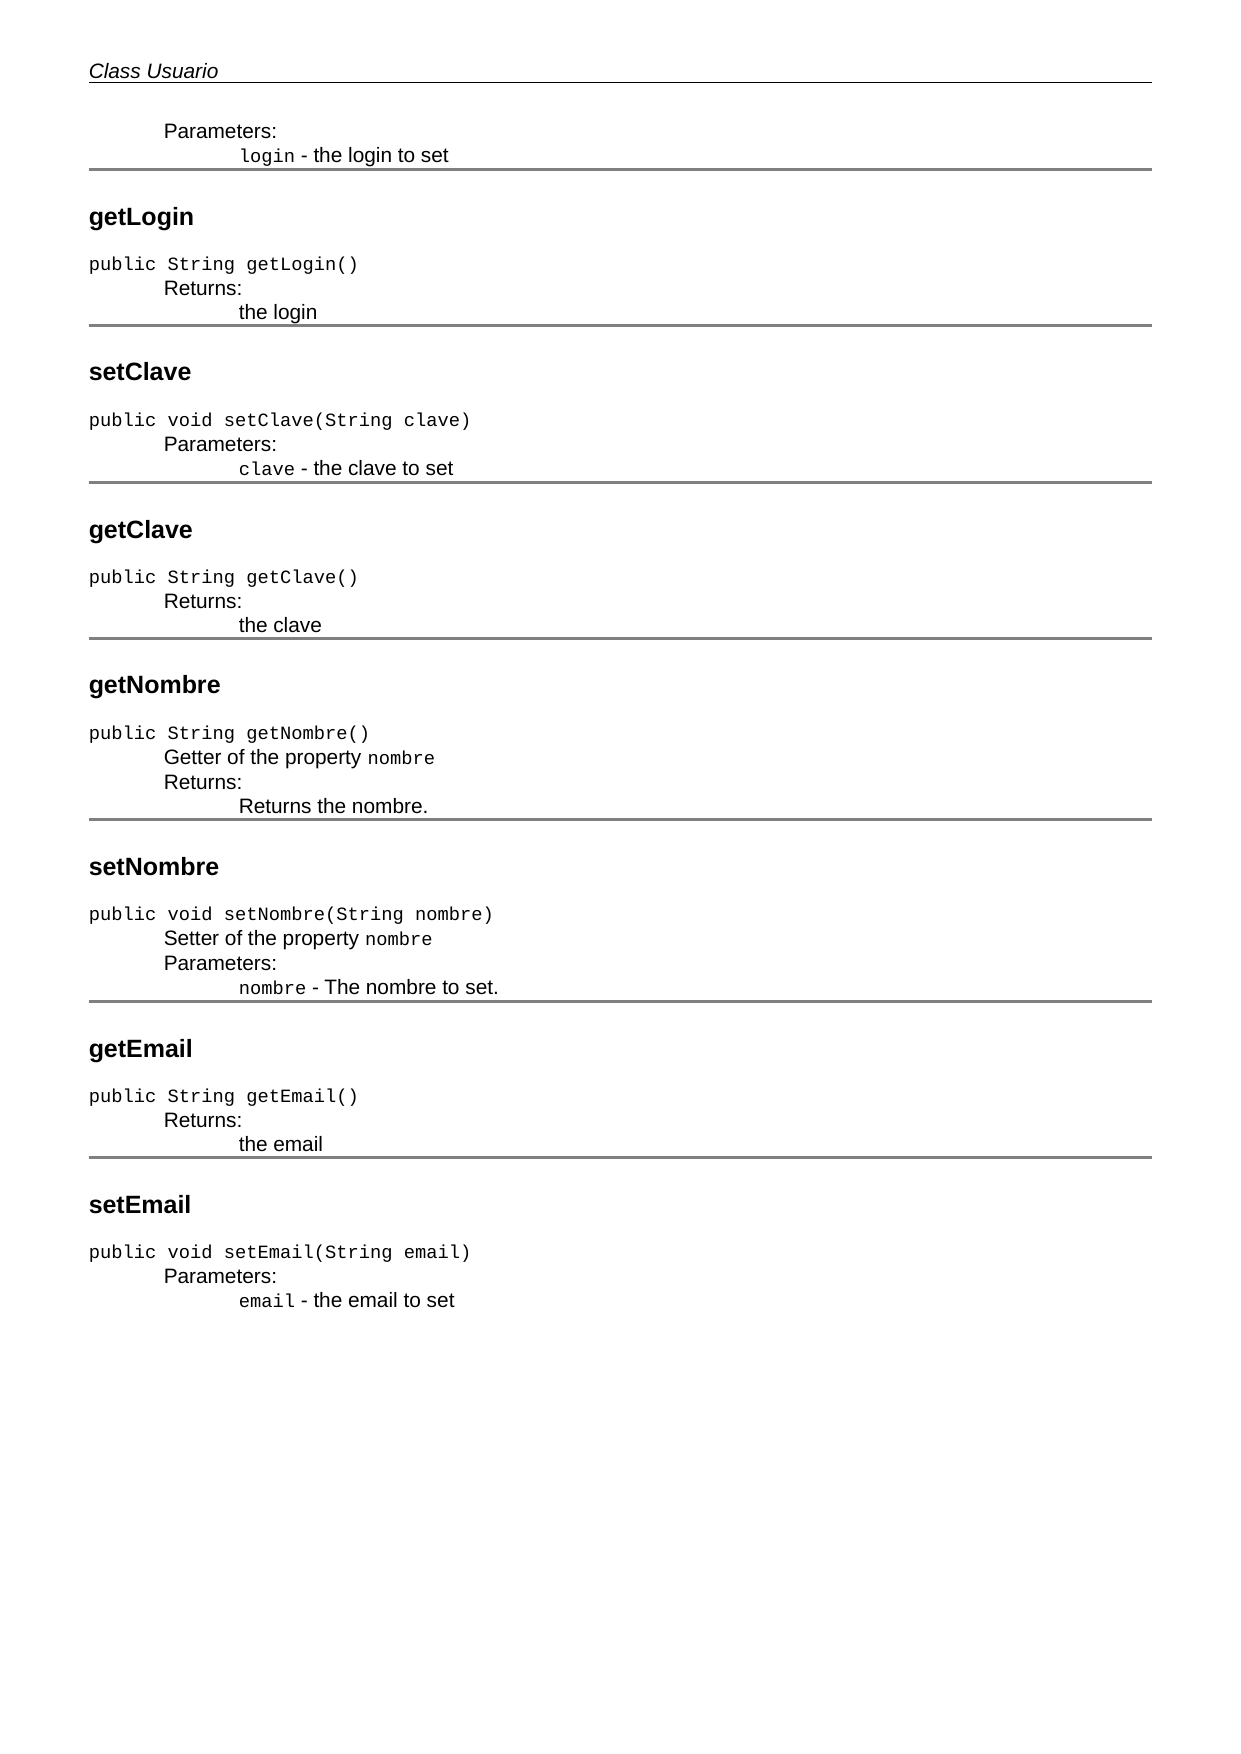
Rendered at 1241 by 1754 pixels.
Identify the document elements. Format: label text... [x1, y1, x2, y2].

text nombre - The nombre to set. [238, 975, 1152, 1000]
text public String getLogin() [88, 254, 1152, 276]
text the login [238, 299, 1152, 323]
text Parameters: [163, 118, 1152, 142]
subtitle getNombre [88, 667, 1152, 699]
text Parameters: [163, 1264, 1152, 1288]
text public void setEmail(String email) [88, 1243, 1152, 1264]
text Returns the nombre. [238, 794, 1152, 818]
subtitle getLogin [88, 198, 1152, 230]
text public String getClave() [88, 567, 1152, 589]
text Returns: [163, 589, 1152, 613]
text Parameters: [163, 432, 1152, 456]
text Returns: [163, 1108, 1152, 1132]
text Parameters: [163, 951, 1152, 975]
subtitle getClave [88, 511, 1152, 543]
subtitle getEmail [88, 1031, 1152, 1063]
text the email [238, 1132, 1152, 1156]
text public String getNombre() [88, 723, 1152, 745]
text Returns: [163, 770, 1152, 794]
text public String getEmail() [88, 1087, 1152, 1108]
text login - the login to set [238, 142, 1152, 168]
text Setter of the property nombre [163, 926, 1152, 951]
subtitle setNombre [88, 848, 1152, 880]
subtitle setClave [88, 354, 1152, 386]
text the clave [238, 613, 1152, 637]
text clave - the clave to set [238, 456, 1152, 481]
text public void setNombre(String nombre) [88, 904, 1152, 926]
text public void setClave(String clave) [88, 410, 1152, 432]
subtitle setEmail [88, 1187, 1152, 1219]
text Getter of the property nombre [163, 745, 1152, 770]
text email - the email to set [238, 1288, 1152, 1313]
text Returns: [163, 276, 1152, 299]
